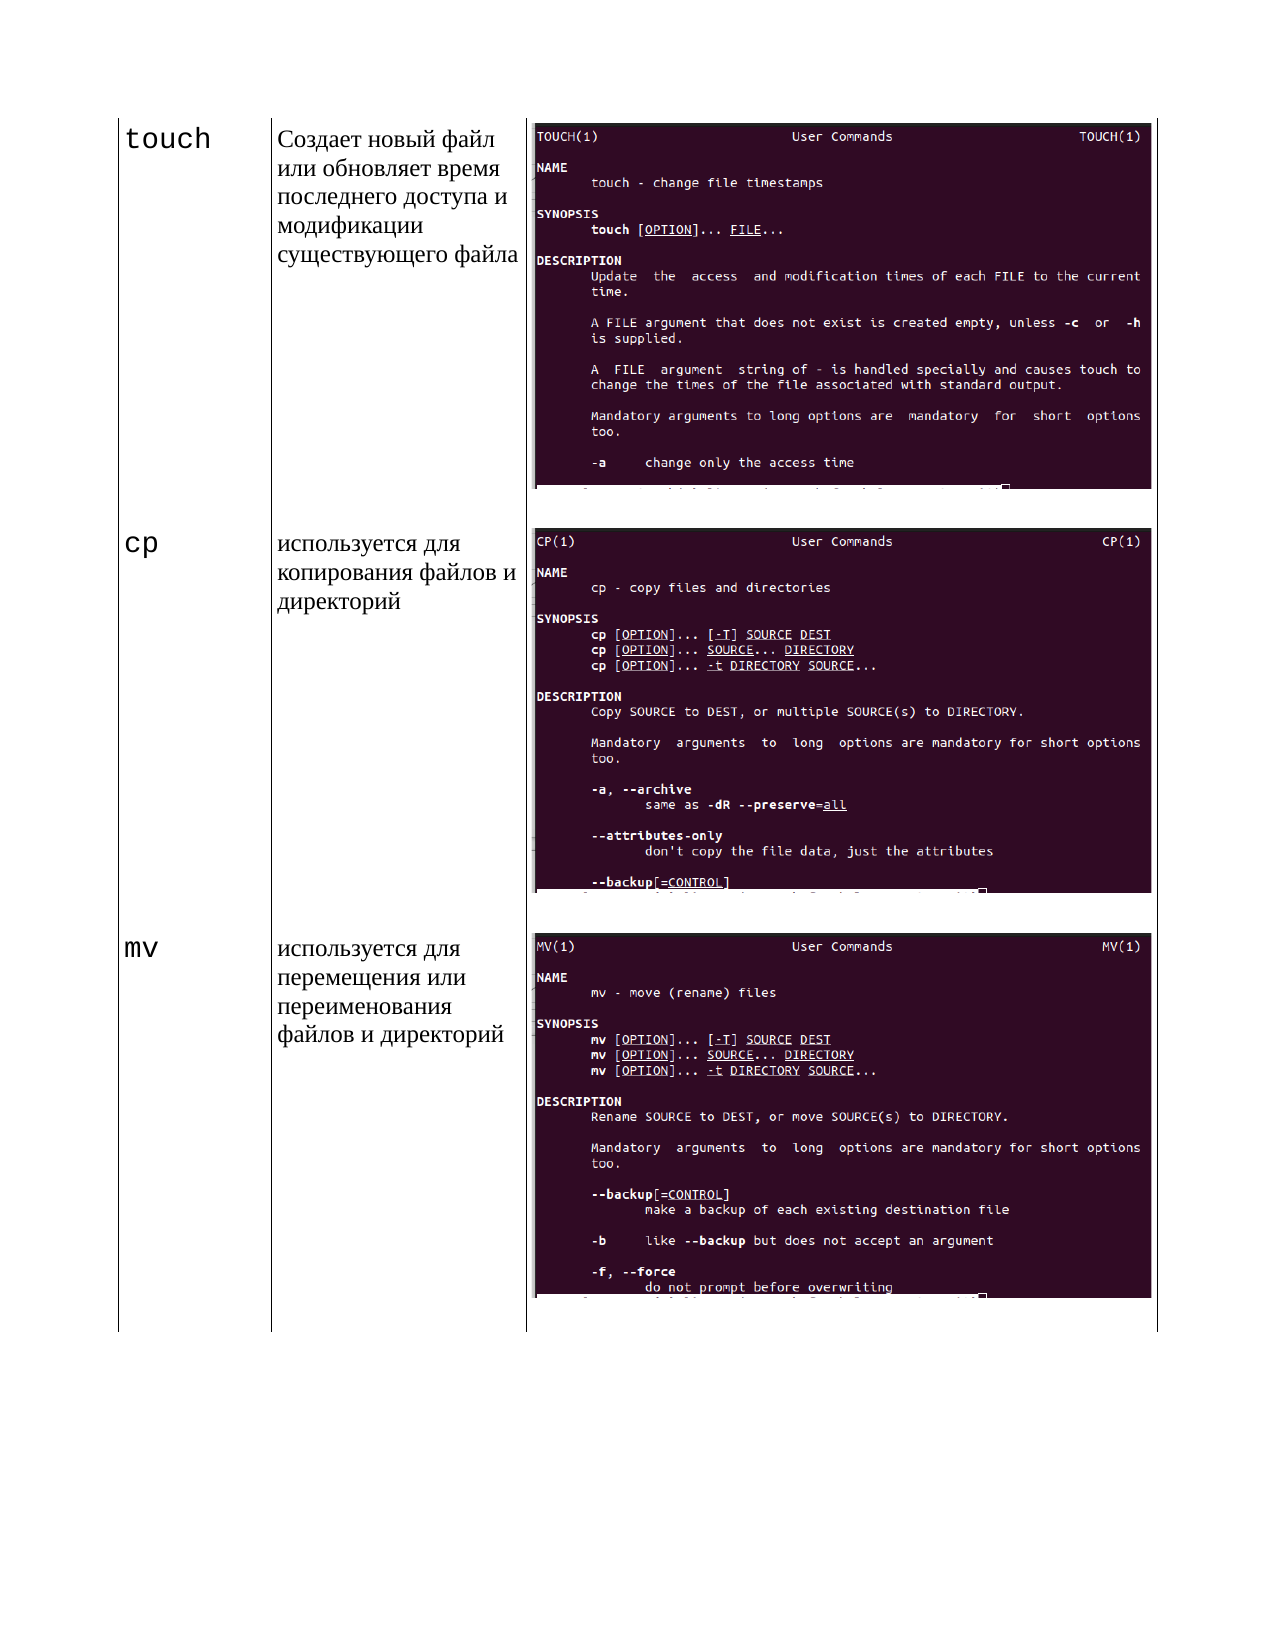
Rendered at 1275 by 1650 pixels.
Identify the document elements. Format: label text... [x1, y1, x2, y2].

table_cell mv [119, 928, 271, 1332]
picture [531, 528, 1152, 893]
table_cell [527, 523, 1157, 927]
table_cell используется для перемещения или переименования файлов и директорий [272, 928, 526, 1332]
picture [531, 933, 1152, 1298]
table_cell [527, 928, 1157, 1332]
picture [531, 123, 1152, 489]
table_cell Создает новый файл или обновляет время последнего доступа и модификации существующего файла [272, 118, 526, 523]
table_cell touch [119, 118, 271, 523]
table_cell cp [119, 523, 271, 927]
table_cell используется для копирования файлов и директорий [272, 523, 526, 927]
table_cell [527, 118, 1157, 523]
